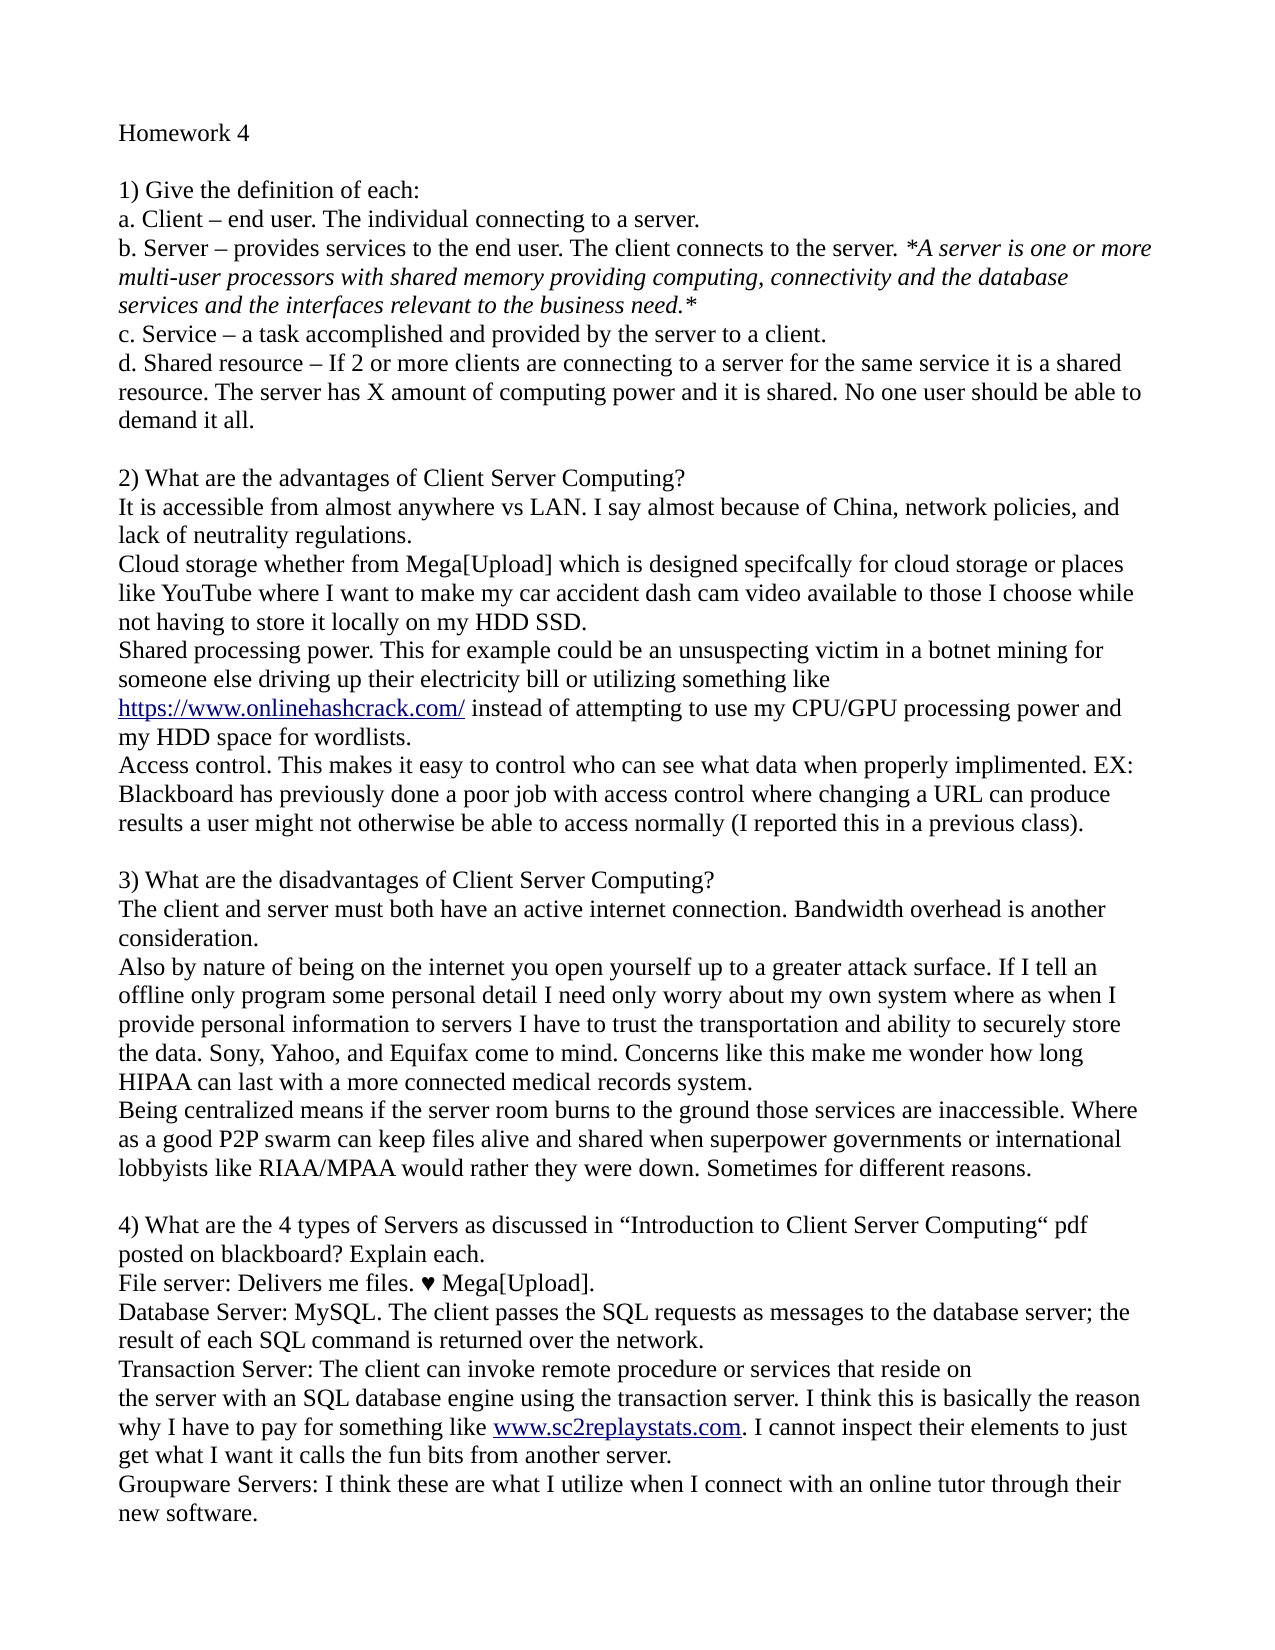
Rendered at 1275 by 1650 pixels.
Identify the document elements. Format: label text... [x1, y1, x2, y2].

text the server with an SQL database engine using the transaction server. I think this is basically the reason why I have to pay for something like www.sc2replaystats.com. I cannot inspect their elements to just get what I want it calls the fun bits from another server. [118, 1383, 1157, 1469]
text Cloud storage whether from Mega[Upload] which is designed specifcally for cloud storage or places like YouTube where I want to make my car accident dash cam video available to those I choose while not having to store it locally on my HDD SSD. Shared processing power. This for example could be an unsuspecting victim in a botnet mining for someone else driving up their electricity bill or utilizing something like https://www.onlinehashcrack.com/ instead of attempting to use my CPU/GPU processing power and my HDD space for wordlists. [118, 549, 1157, 751]
text Being centralized means if the server room burns to the ground those services are inaccessible. Where as a good P2P swarm can keep files alive and shared when superpower governments or international lobbyists like RIAA/MPAA would rather they were down. Sometimes for different reasons. [118, 1096, 1157, 1182]
text a. Client – end user. The individual connecting to a server. [118, 204, 1157, 233]
text The client and server must both have an active internet connection. Bandwidth overhead is another consideration. [118, 894, 1157, 952]
text Database Server: MySQL. The client passes the SQL requests as messages to the database server; the result of each SQL command is returned over the network. [118, 1297, 1157, 1354]
text It is accessible from almost anywhere vs LAN. I say almost because of China, network policies, and lack of neutrality regulations. [118, 492, 1157, 549]
text 4) What are the 4 types of Servers as discussed in “Introduction to Client Server Computing“ pdf posted on blackboard? Explain each. [118, 1211, 1157, 1268]
text Groupware Servers: I think these are what I utilize when I connect with an online tutor through their new software. [118, 1469, 1157, 1527]
text 1) Give the definition of each: [118, 176, 1157, 204]
text b. Server – provides services to the end user. The client connects to the server. *A server is one or more multi-user processors with shared memory providing computing, connectivity and the database services and the interfaces relevant to the business need.* [118, 233, 1157, 319]
text Homework 4 [118, 118, 1157, 147]
text Transaction Server: The client can invoke remote procedure or services that reside on [118, 1354, 1157, 1383]
text Access control. This makes it easy to control who can see what data when properly implimented. EX: Blackboard has previously done a poor job with access control where changing a URL can produce results a user might not otherwise be able to access normally (I reported this in a previous class). [118, 751, 1157, 837]
text 3) What are the disadvantages of Client Server Computing? [118, 866, 1157, 894]
text 2) What are the advantages of Client Server Computing? [118, 463, 1157, 492]
text c. Service – a task accomplished and provided by the server to a client. [118, 319, 1157, 348]
text Also by nature of being on the internet you open yourself up to a greater attack surface. If I tell an offline only program some personal detail I need only worry about my own system where as when I provide personal information to servers I have to trust the transportation and ability to securely store the data. Sony, Yahoo, and Equifax come to mind. Concerns like this make me wonder how long HIPAA can last with a more connected medical records system. [118, 952, 1157, 1096]
text File server: Delivers me files. ♥ Mega[Upload]. [118, 1268, 1157, 1297]
text d. Shared resource – If 2 or more clients are connecting to a server for the same service it is a shared resource. The server has X amount of computing power and it is shared. No one user should be able to demand it all. [118, 348, 1157, 434]
